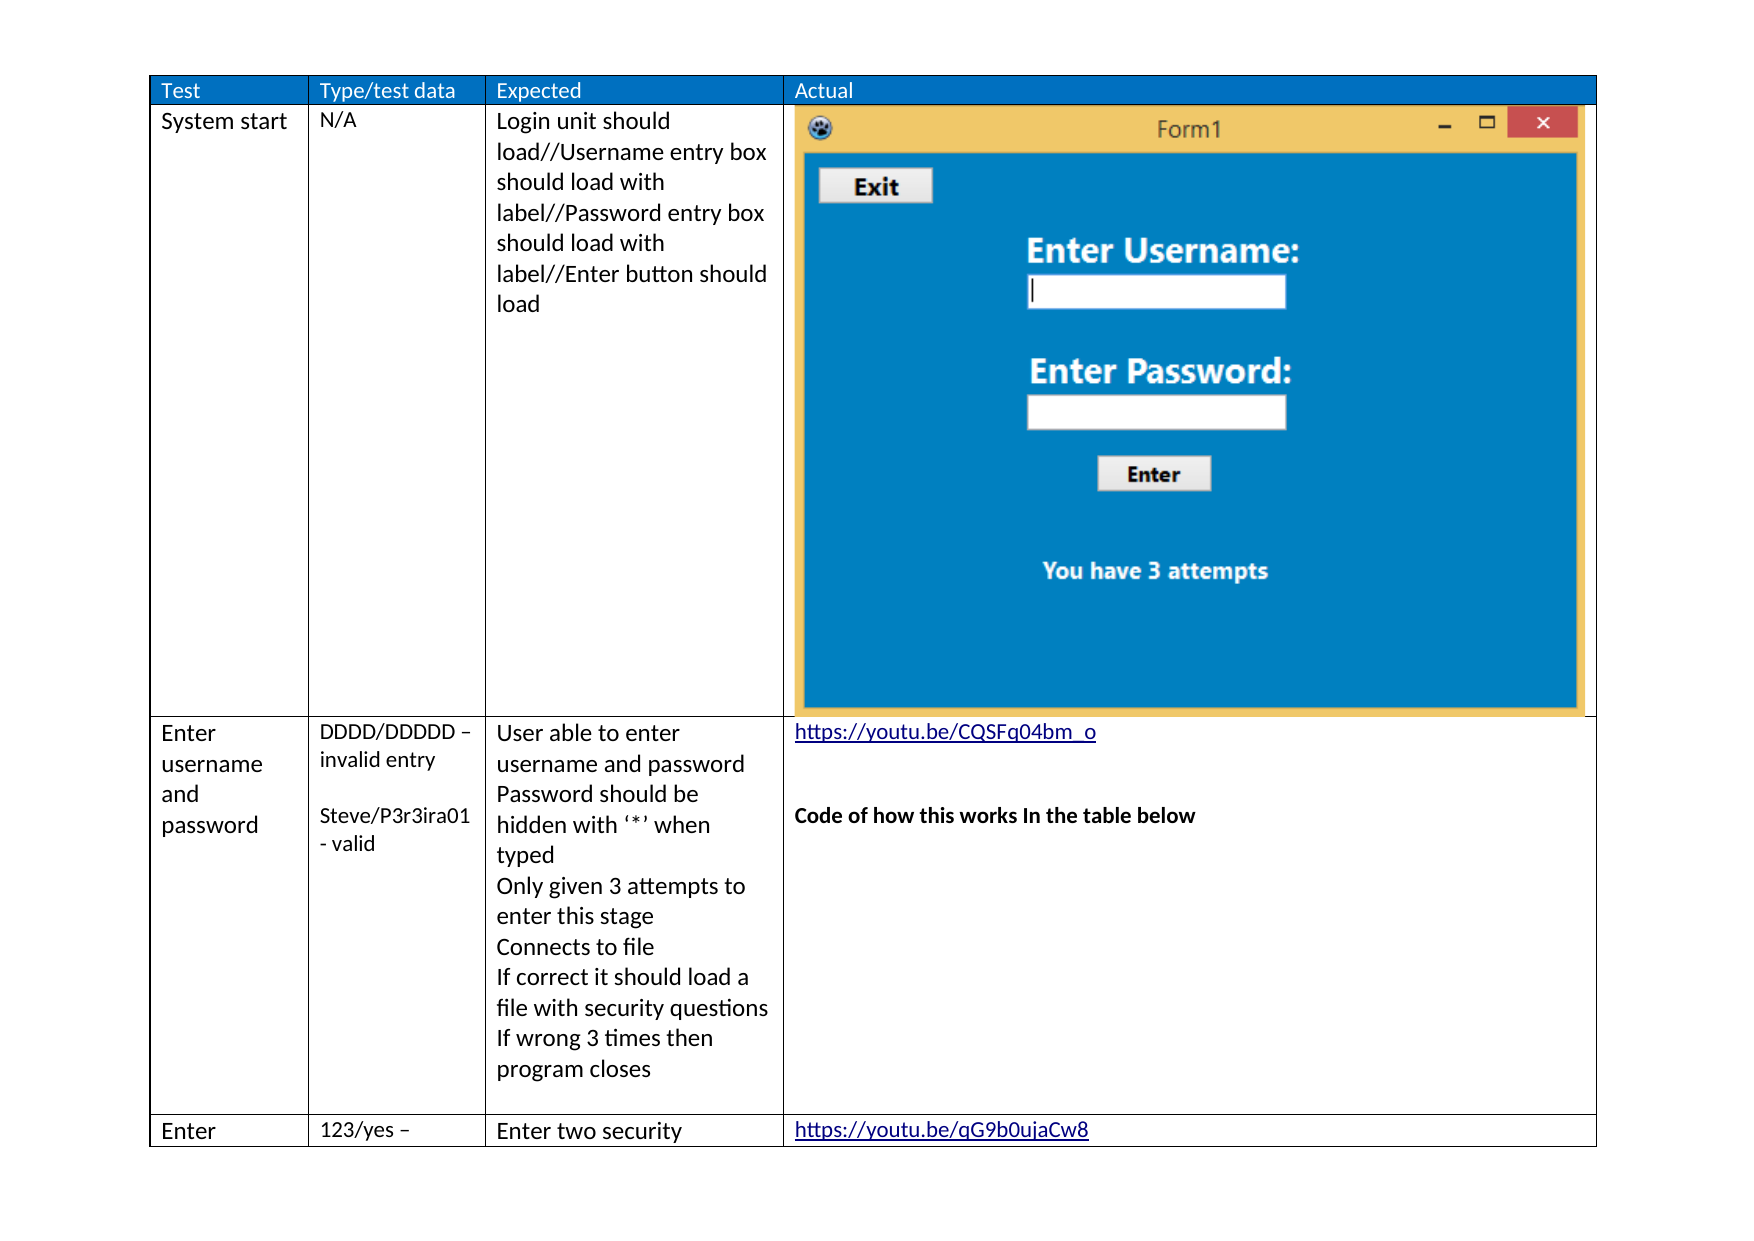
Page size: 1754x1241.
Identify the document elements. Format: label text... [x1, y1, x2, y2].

table_cell 123/yes – [309, 1115, 485, 1146]
table_cell [784, 105, 794, 716]
table_cell System start [151, 105, 308, 716]
table_cell User able to enter username and password Password should be hidden with ‘*’ when typed Only given 3 attempts to enter this stage Connects to file If correct it should load a file with security questions If wrong 3 times then program closes [486, 717, 783, 1114]
table_cell DDDD/DDDDD – invalid entry Steve/P3r3ira01 - valid [309, 717, 485, 1114]
table_cell https://youtu.be/CQSFq04bm_o Code of how this works In the table below [784, 717, 1596, 1114]
table_cell Enter two security [486, 1115, 783, 1146]
table_header Test [151, 76, 308, 104]
table_header Type/test data [309, 76, 485, 104]
table_cell https://youtu.be/qG9b0ujaCw8 [784, 1115, 1596, 1146]
table_cell Enter username and password [151, 717, 308, 1114]
table_header Expected [486, 76, 783, 104]
table_cell Enter [151, 1115, 308, 1146]
table_cell Login unit should load//Username entry box should load with label//Password entry box should load with label//Enter button should load [486, 105, 783, 716]
table_header Actual [784, 76, 1596, 104]
table_cell [1586, 105, 1596, 716]
table_cell N/A [309, 105, 485, 716]
